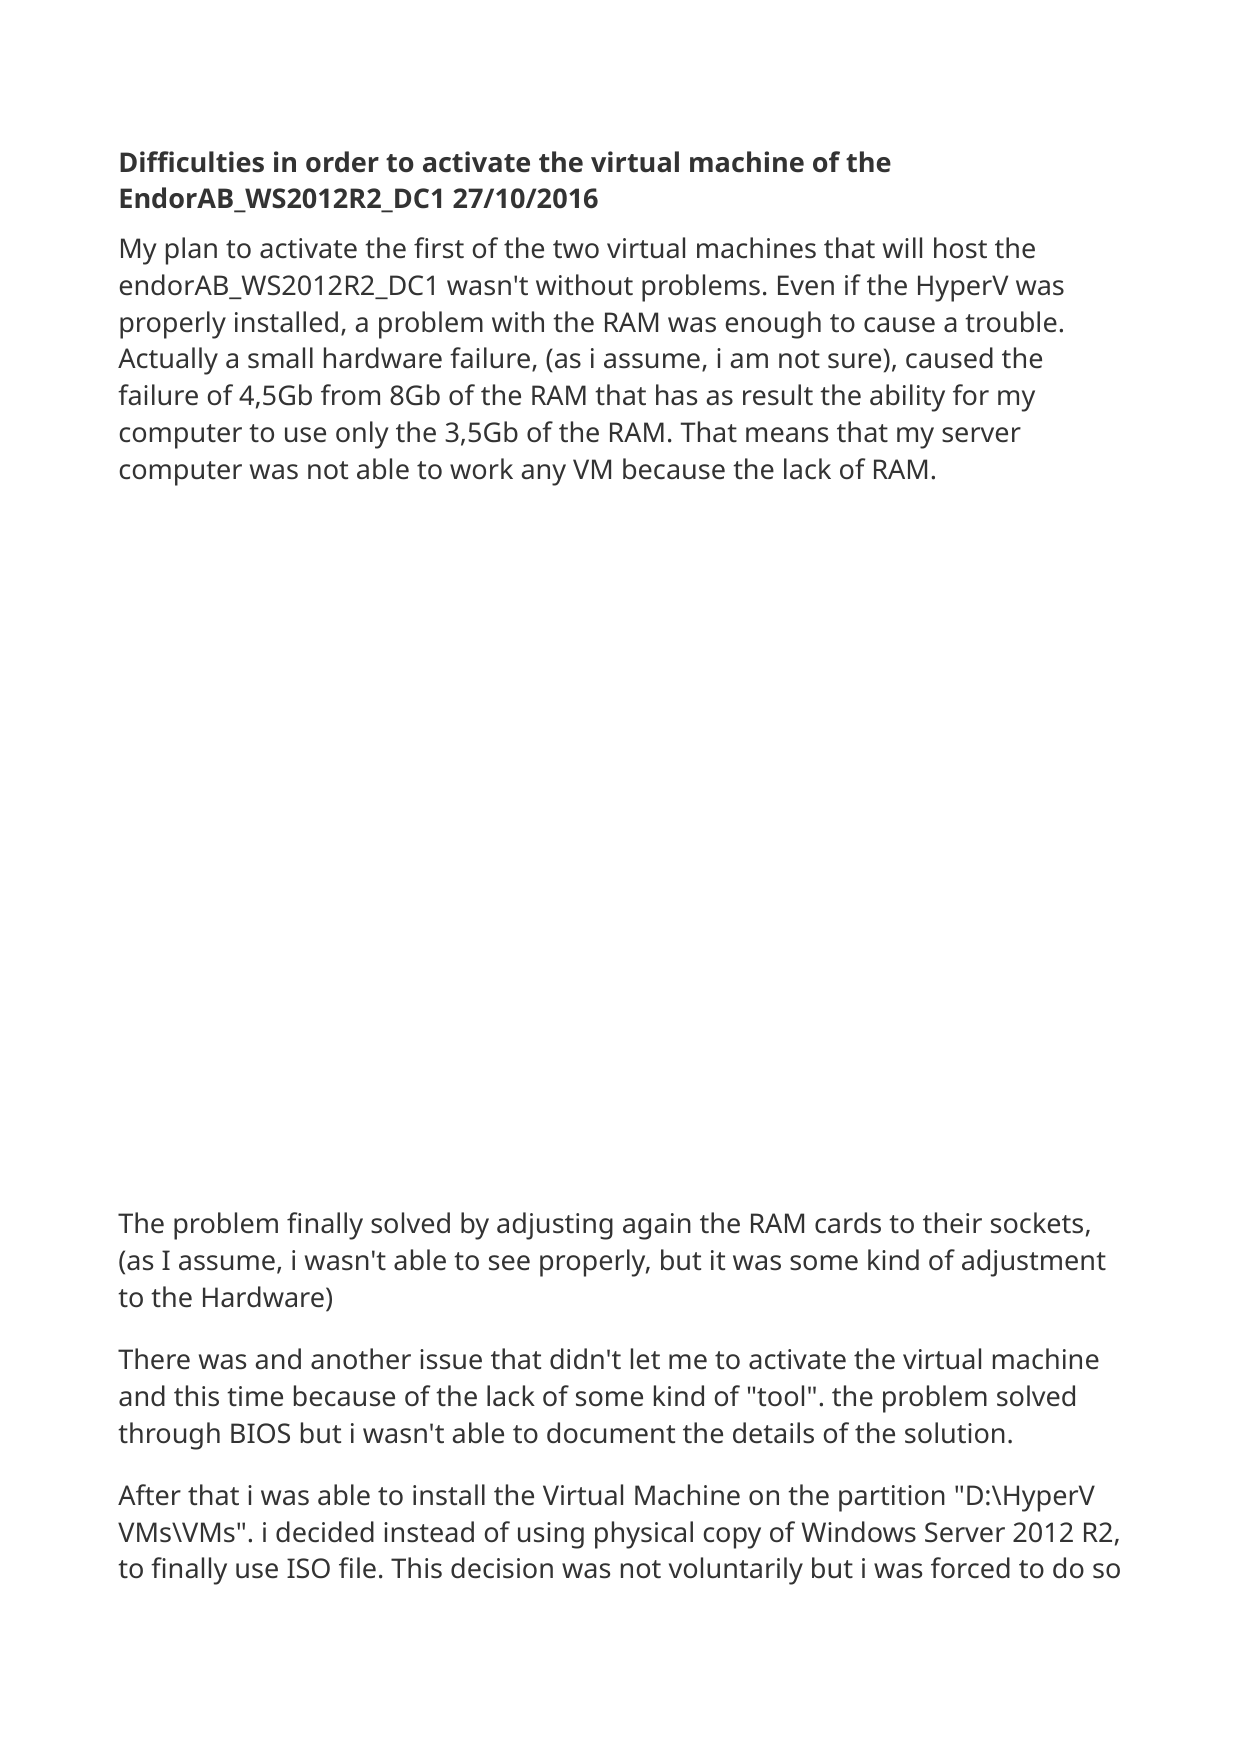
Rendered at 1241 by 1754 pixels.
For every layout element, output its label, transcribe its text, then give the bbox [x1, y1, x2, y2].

text My plan to activate the first of the two virtual machines that will host the endorAB_WS2012R2_DC1 wasn't without problems. Even if the HyperV was properly installed, a problem with the RAM was enough to cause a trouble. Actually a small hardware failure, (as i assume, i am not sure), caused the failure of 4,5Gb from 8Gb of the RAM that has as result the ability for my computer to use only the 3,5Gb of the RAM. That means that my server computer was not able to work any VM because the lack of RAM. [118, 229, 1122, 487]
text The problem finally solved by adjusting again the RAM cards to their sockets, (as I assume, i wasn't able to see properly, but it was some kind of adjustment to the Hardware) [118, 1205, 1122, 1316]
subtitle Difficulties in order to activate the virtual machine of the EndorAB_WS2012R2_DC1 27/10/2016 [118, 143, 1122, 217]
text There was and another issue that didn't let me to activate the virtual machine and this time because of the lack of some kind of "tool". the problem solved through BIOS but i wasn't able to document the details of the solution. [118, 1341, 1122, 1451]
text After that i was able to install the Virtual Machine on the partition "D:\HyperV VMs\VMs". i decided instead of using physical copy of Windows Server 2012 R2, to finally use ISO file. This decision was not voluntarily but i was forced to do so [118, 1476, 1122, 1587]
